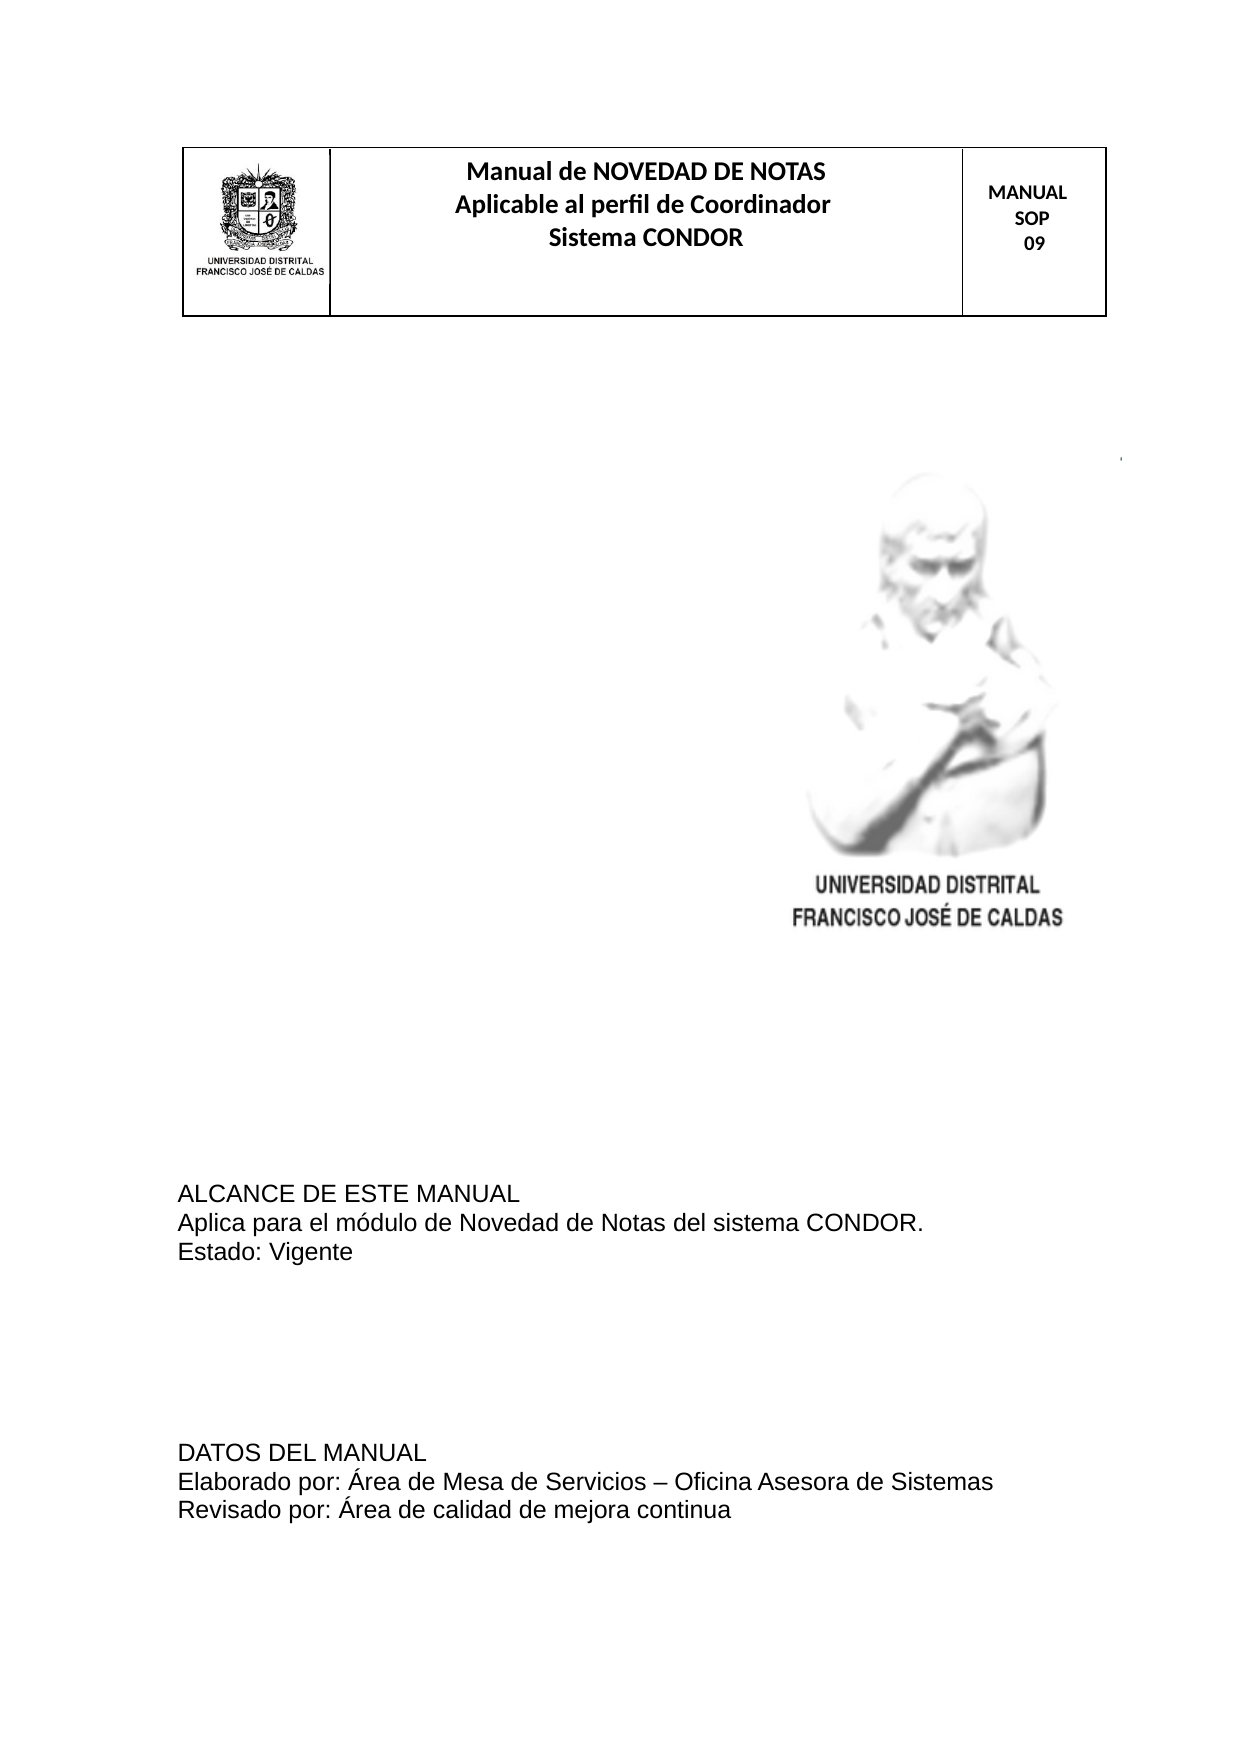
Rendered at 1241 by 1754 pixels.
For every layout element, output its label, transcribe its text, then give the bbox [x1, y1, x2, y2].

text Estado: Vigente [177, 1236, 1122, 1265]
text ALCANCE DE ESTE MANUAL [177, 1179, 1122, 1208]
text Elaborado por: Área de Mesa de Servicios – Oficina Asesora de Sistemas [177, 1466, 1122, 1495]
text Aplica para el módulo de Novedad de Notas del sistema CONDOR. [177, 1208, 1122, 1236]
text Revisado por: Área de calidad de mejora continua [177, 1495, 1122, 1524]
text DATOS DEL MANUAL [177, 1438, 1122, 1466]
picture [727, 457, 856, 954]
picture [188, 155, 330, 284]
